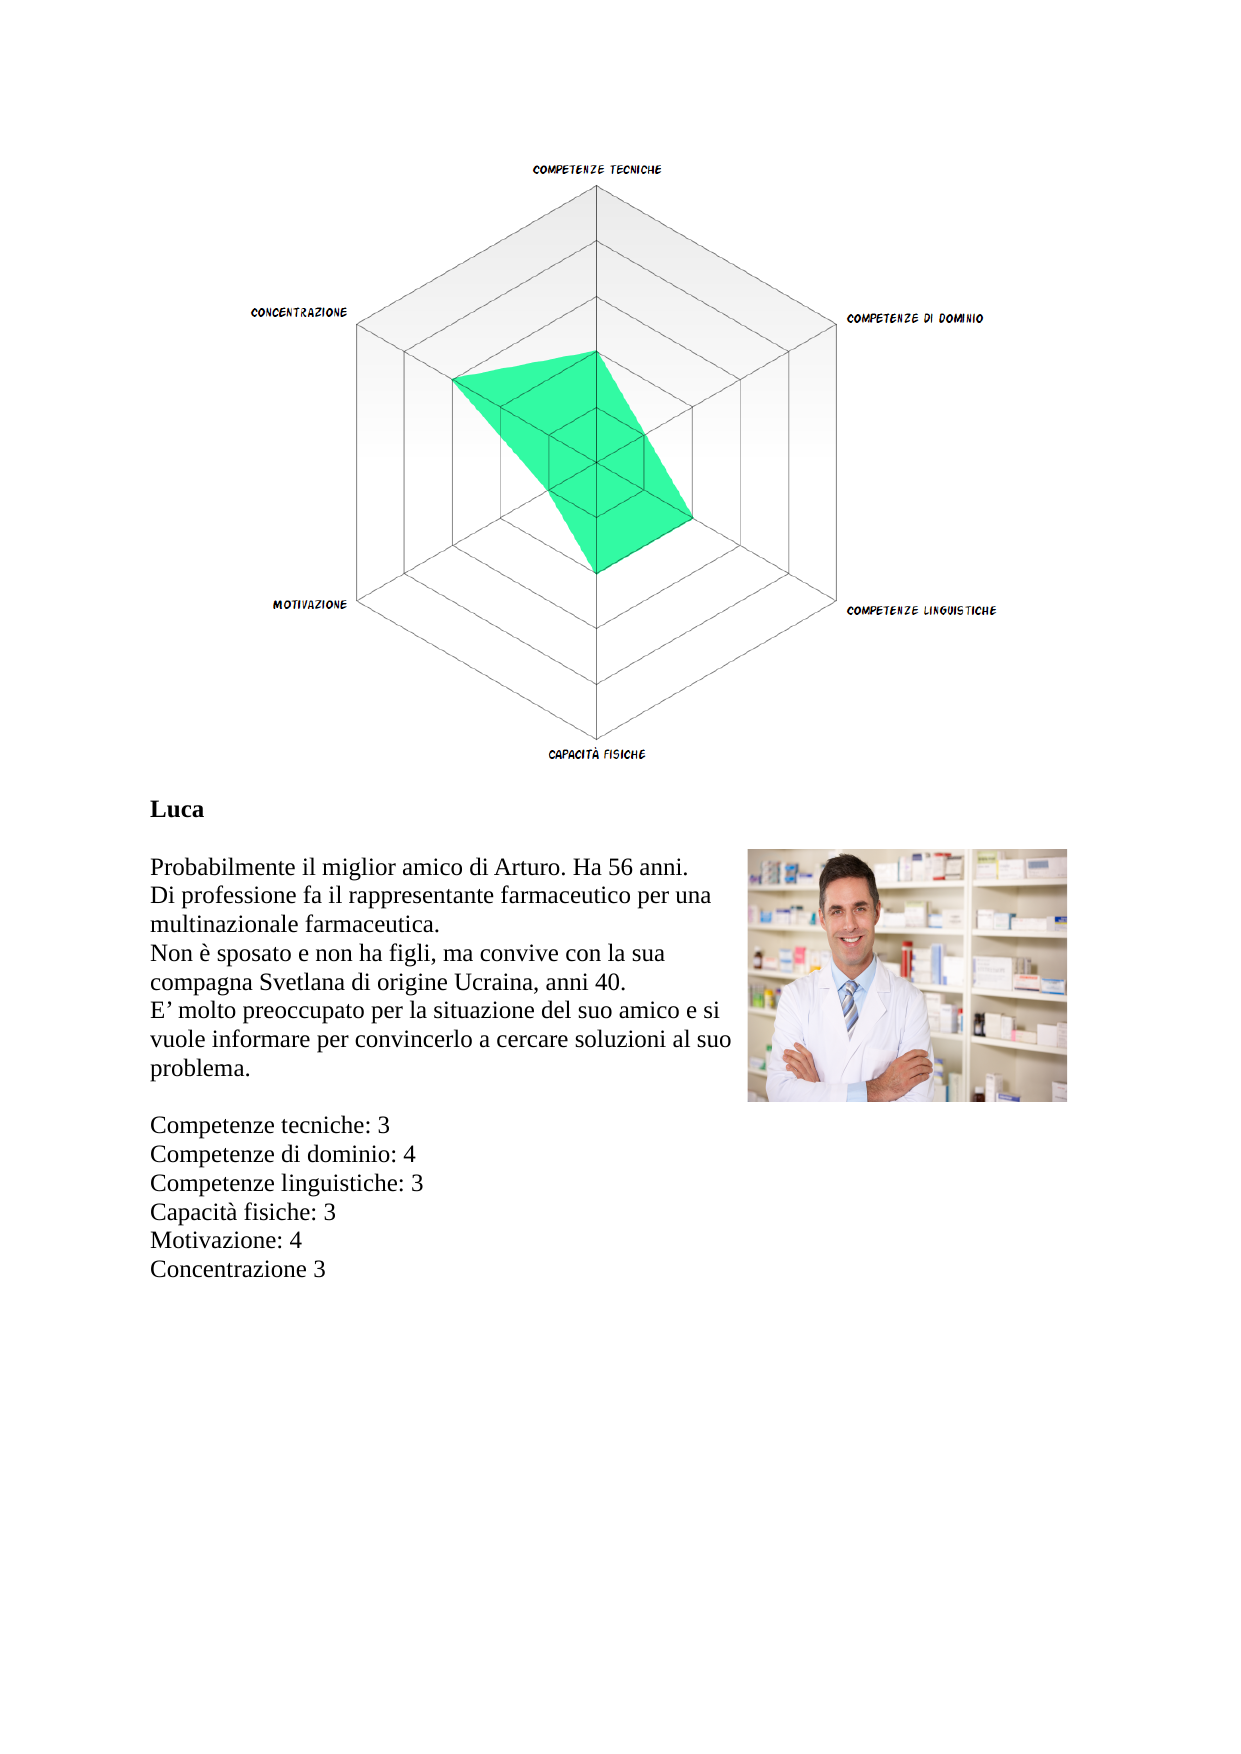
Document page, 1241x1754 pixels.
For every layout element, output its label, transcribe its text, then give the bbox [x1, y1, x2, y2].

text Competenze di dominio: 4 [150, 1139, 1090, 1168]
text Probabilmente il miglior amico di Arturo. Ha 56 anni. [150, 852, 747, 880]
text Concentrazione 3 [150, 1254, 1090, 1283]
text Non è sposato e non ha figli, ma convive con la sua compagna Svetlana di origine Ucraina, anni 40. [150, 938, 747, 995]
text Competenze tecniche: 3 [150, 1110, 1090, 1139]
text Luca [150, 794, 1090, 823]
picture [234, 150, 1006, 766]
text Motivazione: 4 [150, 1225, 1090, 1254]
text Capacità fisiche: 3 [150, 1197, 1090, 1225]
text E’ molto preoccupato per la situazione del suo amico e si vuole informare per convincerlo a cercare soluzioni al suo problema. [150, 995, 747, 1082]
text Competenze linguistiche: 3 [150, 1168, 1090, 1197]
text Di professione fa il rappresentante farmaceutico per una multinazionale farmaceutica. [150, 880, 747, 938]
picture [747, 849, 1068, 1102]
